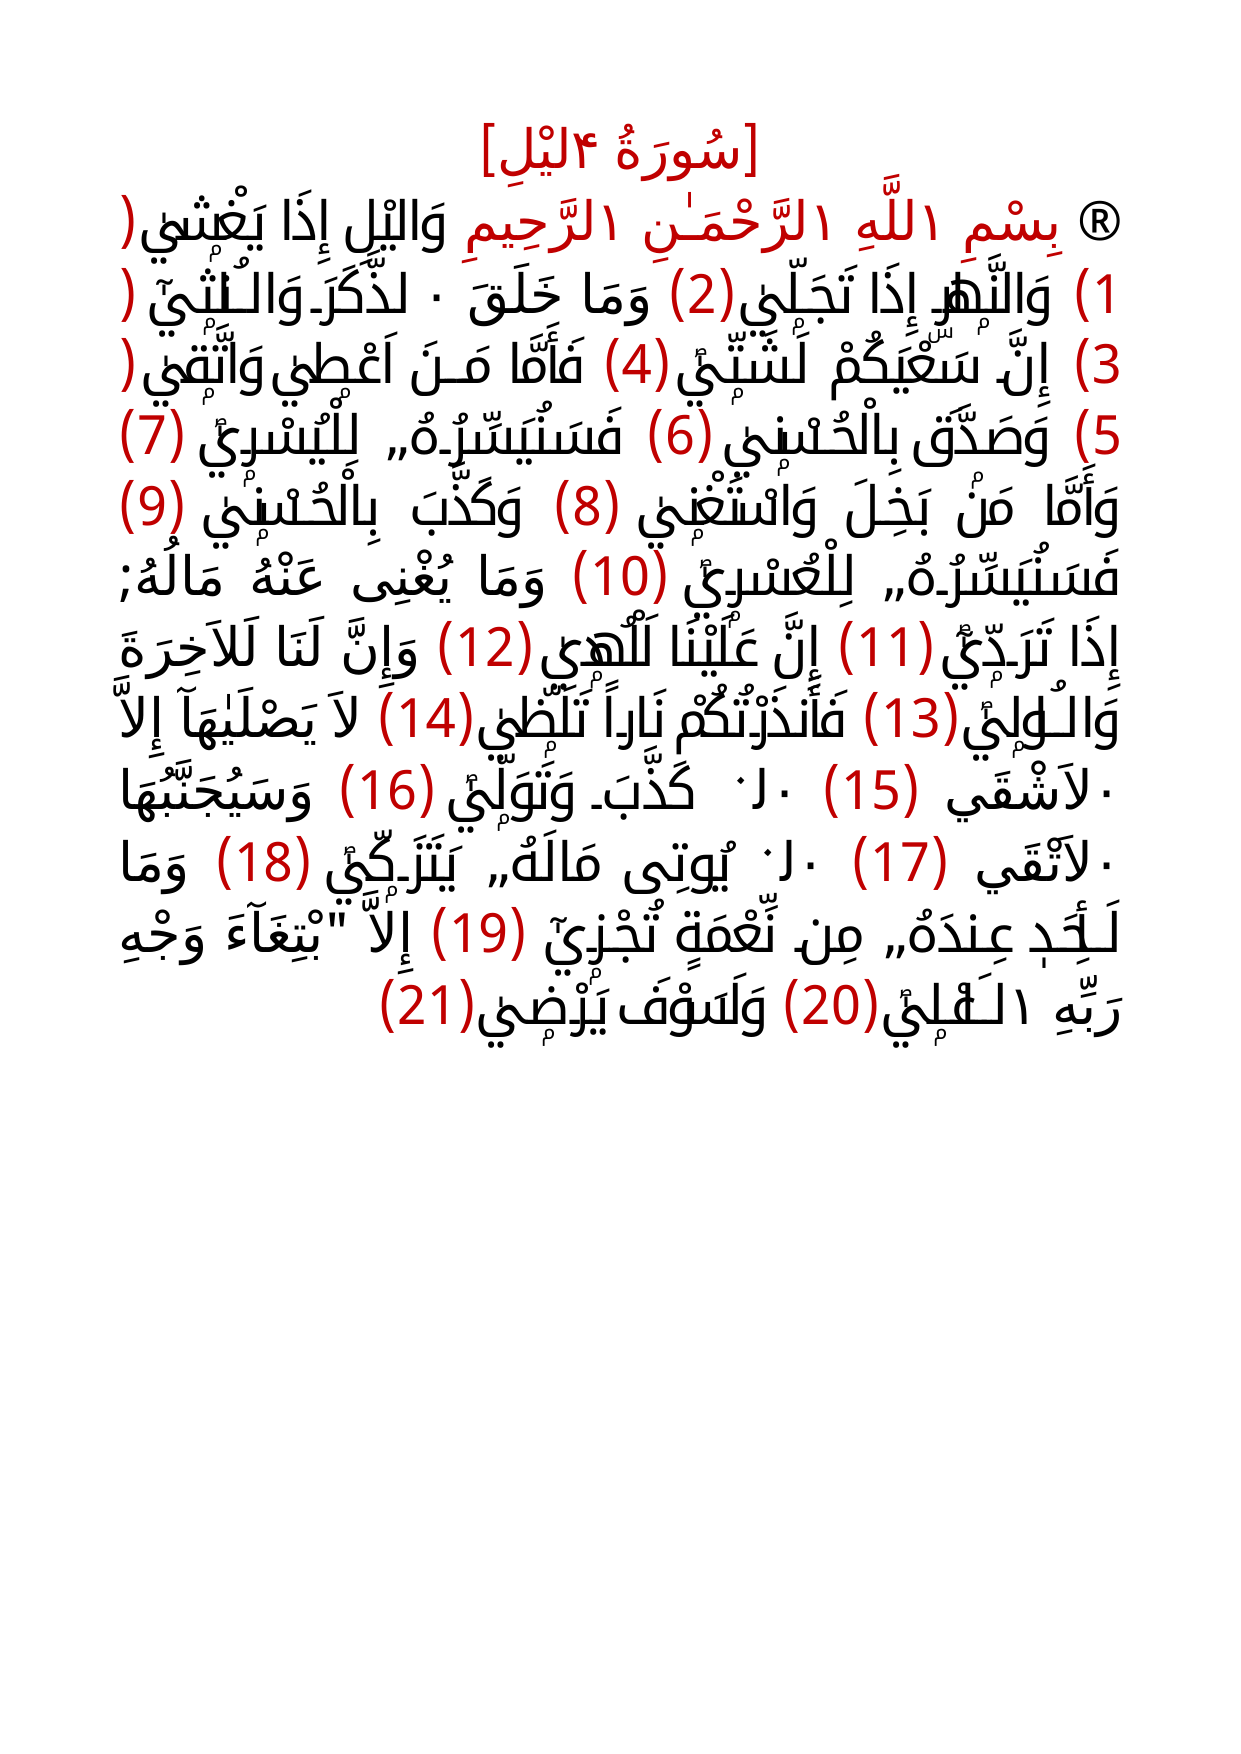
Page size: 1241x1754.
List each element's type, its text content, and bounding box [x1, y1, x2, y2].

text ® بِسْمِ ۱للَّهِ ۱لرَّحْمَـٰنِ ۱لرَّحِيمِ وَاليْلِ إِذَا يَغْشۭيٰ (1) وَالنَّهۭارۣ إِذَا تَجَلّۭيٰ (2) وَمَا خَلَقَ ۰لذَّكَرَ وَالاُنثۭيٰٓ (3) إِنَّ سَعْيَكُمْ لَشَتّۭيٰؐ (4) فَأَمَّا مَــنَ اَعْطۭيٰ وَاتَّقۭيٰ (5) وَصَدَّقَ بِالْحُسْنۭيٰ (6) فَسَنُيَسِّرُهُ„ لِلْيُسْرۭيٰؐ (7) وَأَمَّا مَنۢ بَخِلَ وَاسْتَغْنۭيٰ (8) وَكَذَّبَ بِالْحُسْنۭيٰ (9) فَسَنُيَسِّرُهُ„ لِلْعُسْرۭيٰؐ (10) وَمَا يُغْنِى عَنْهُ مَالُهُ; إِذَا تَرَدّۭيٰٓؐ (11) إِنَّ عَلَيْنَا لَلْهُدۭيٰ (12) وَإِنَّ لَنَا لَلاَخِرَةَ وَالاُولۭيٰؐ (13) فَأَنذَرْتُكُمْ نَاراً تَلَظّۭيٰ (14) لاَ يَصْلَيٰهَآ إِلاَّ ۰لاَشْقَي (15) ۰ﻟ﮲ كَذَّبَ وَتَوَلّۭيٰؐ (16) وَسَيُجَنَّبُهَا ۰لاَتْقَي (17) ۰ﻟ﮲ يُوتِى مَالَهُ„ يَتَزَكّۭيٰؐ (18) وَمَا لَأِحَدٖ عِندَهُ„ مِن نِّعْمَةٍ تُجْزۭيٰٓ (19) إِلاَّ "بْتِغَآءَ وَجْهِ رَبِّهِ ۱لاَعْلۭيٰؐ (20) وَلَسَوْفَ يَرْضۭيٰ (21) [118, 191, 1122, 1047]
subtitle [سُورَةُ ۴ليْلِ] [118, 118, 1122, 191]
